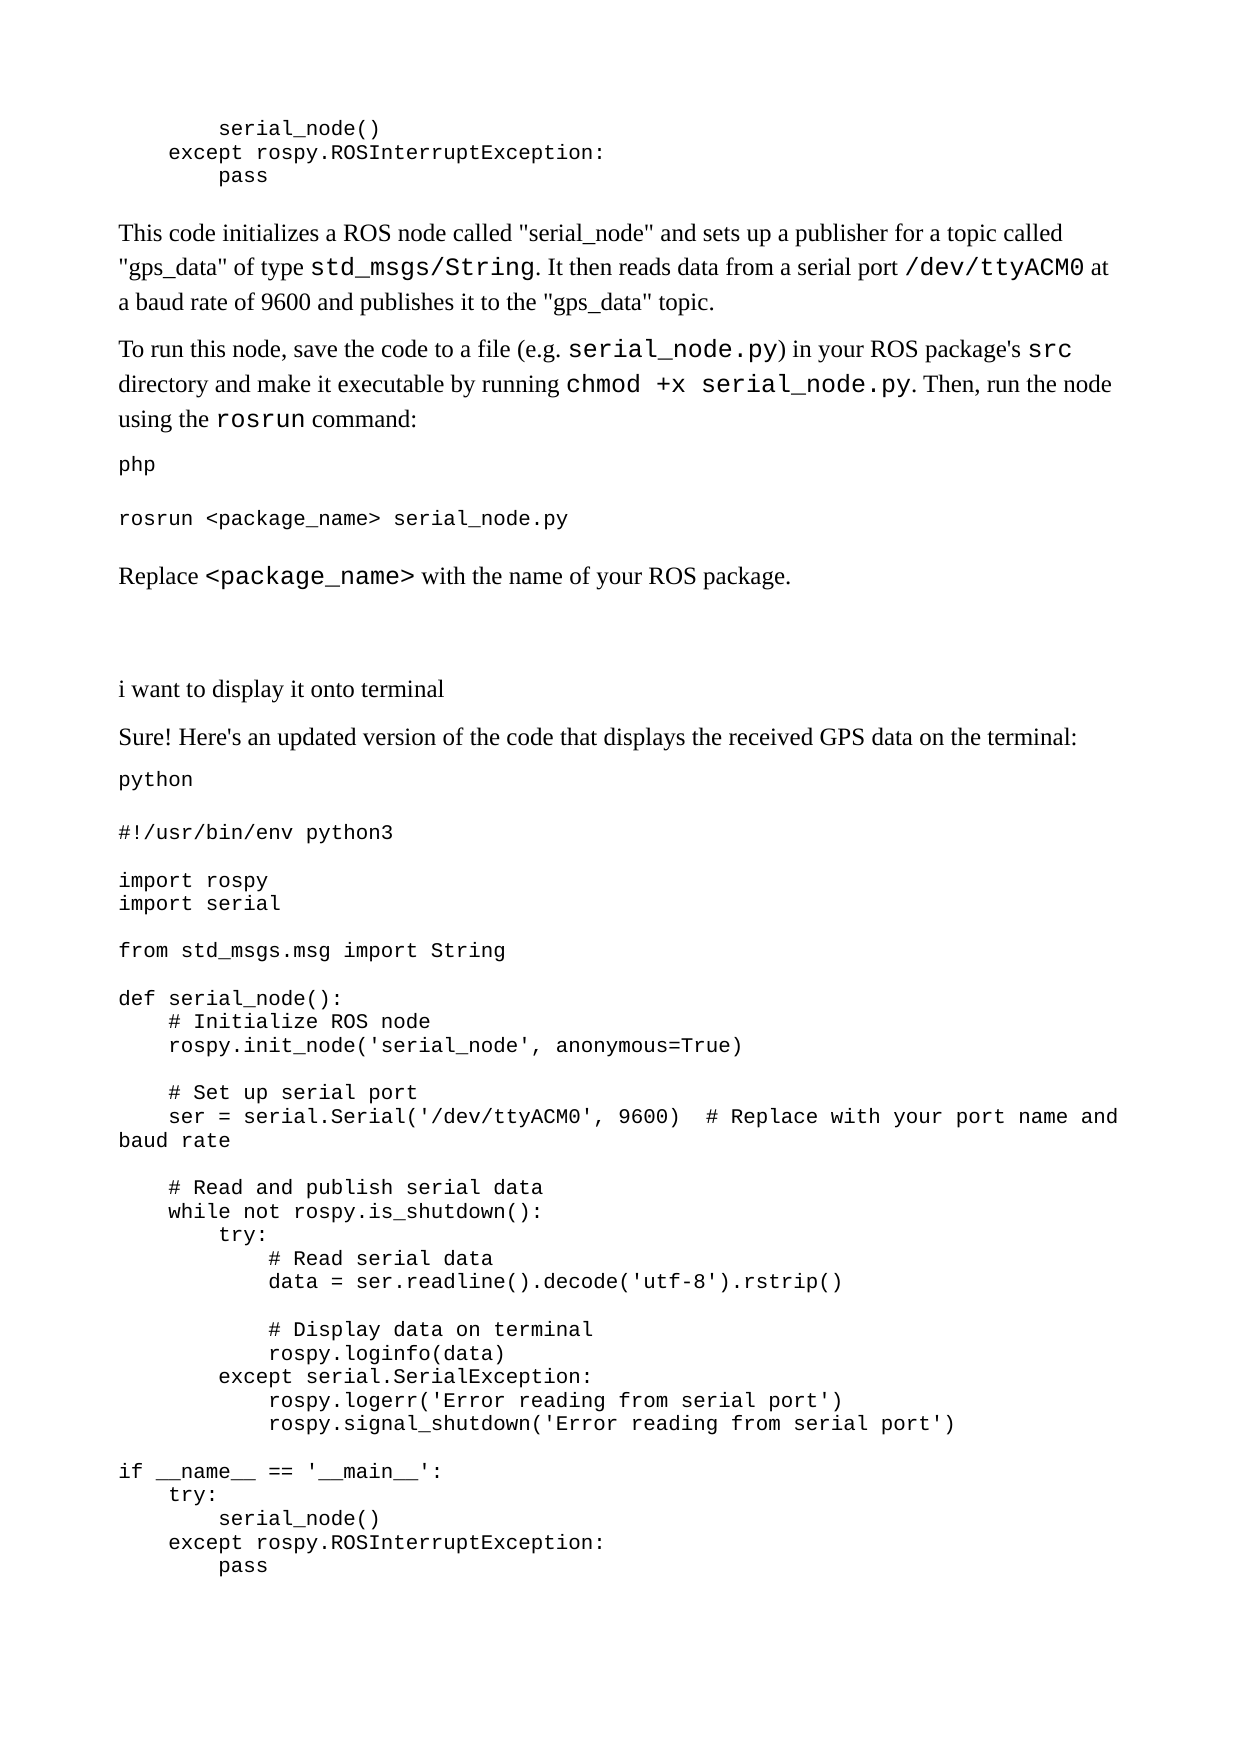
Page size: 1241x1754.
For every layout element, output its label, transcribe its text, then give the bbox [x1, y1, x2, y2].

text try: [118, 1484, 1122, 1508]
text import serial [118, 893, 1122, 917]
text rospy.loginfo(data) [118, 1342, 1122, 1366]
text except rospy.ROSInterruptException: [118, 1532, 1122, 1555]
text Sure! Here's an updated version of the code that displays the received GPS data on the terminal: [118, 722, 1122, 750]
text rospy.init_node('serial_node', anonymous=True) [118, 1035, 1122, 1059]
text i want to display it onto terminal [118, 674, 1122, 703]
text except rospy.ROSInterruptException: [118, 142, 1122, 165]
text To run this node, save the code to a file (e.g. serial_node.py) in your ROS package's src directory and make it executable by running chmod +x serial_node.py. Then, run the node using the rosrun command: [118, 334, 1122, 435]
text pass [118, 1555, 1122, 1579]
text # Read and publish serial data [118, 1177, 1122, 1201]
text rospy.logerr('Error reading from serial port') [118, 1390, 1122, 1413]
text def serial_node(): [118, 988, 1122, 1011]
text ser = serial.Serial('/dev/ttyACM0', 9600) # Replace with your port name and baud rate [118, 1106, 1122, 1153]
text from std_msgs.msg import String [118, 941, 1122, 964]
text python [118, 769, 1122, 793]
text serial_node() [118, 118, 1122, 142]
text while not rospy.is_shutdown(): [118, 1201, 1122, 1224]
text try: [118, 1224, 1122, 1248]
text data = ser.readline().decode('utf-8').rstrip() [118, 1272, 1122, 1295]
text rospy.signal_shutdown('Error reading from serial port') [118, 1413, 1122, 1437]
text if __name__ == '__main__': [118, 1461, 1122, 1484]
text # Read serial data [118, 1248, 1122, 1272]
text # Display data on terminal [118, 1319, 1122, 1342]
text pass [118, 165, 1122, 189]
text #!/usr/bin/env python3 [118, 822, 1122, 846]
text rosrun <package_name> serial_node.py [118, 508, 1122, 531]
text # Set up serial port [118, 1082, 1122, 1106]
text except serial.SerialException: [118, 1366, 1122, 1390]
text php [118, 454, 1122, 478]
text Replace <package_name> with the name of your ROS package. [118, 561, 1122, 592]
text serial_node() [118, 1508, 1122, 1532]
text import rospy [118, 869, 1122, 893]
text # Initialize ROS node [118, 1011, 1122, 1035]
text This code initializes a ROS node called "serial_node" and sets up a publisher for a topic called "gps_data" of type std_msgs/String. It then reads data from a serial port /dev/ttyACM0 at a baud rate of 9600 and publishes it to the "gps_data" topic. [118, 218, 1122, 315]
